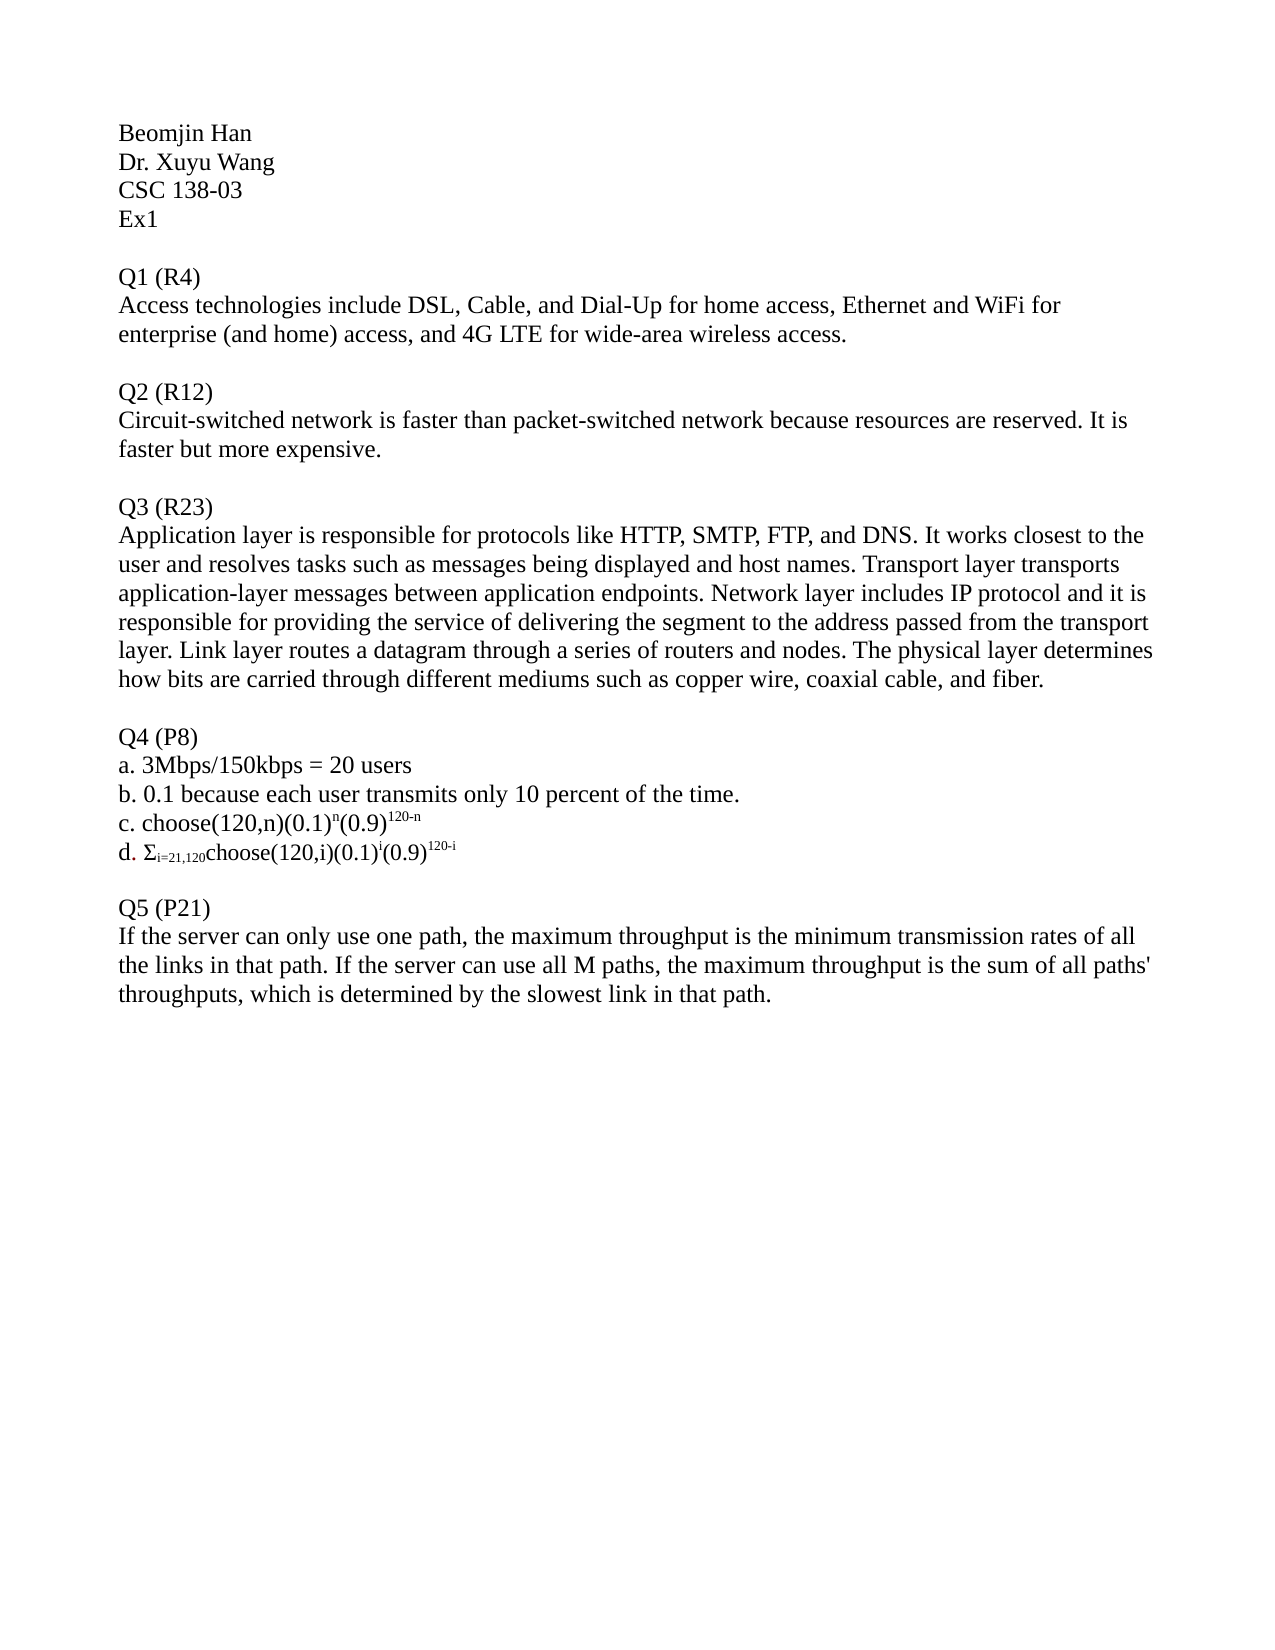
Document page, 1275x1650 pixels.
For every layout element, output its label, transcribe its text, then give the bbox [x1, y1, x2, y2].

text If the server can only use one path, the maximum throughput is the minimum transmission rates of all the links in that path. If the server can use all M paths, the maximum throughput is the sum of all paths' throughputs, which is determined by the slowest link in that path. [118, 921, 1157, 1008]
text Circuit-switched network is faster than packet-switched network because resources are reserved. It is faster but more expensive. [118, 406, 1157, 463]
text Dr. Xuyu Wang [118, 147, 1157, 176]
text Q4 (P8) [118, 722, 1157, 751]
text Access technologies include DSL, Cable, and Dial-Up for home access, Ethernet and WiFi for enterprise (and home) access, and 4G LTE for wide-area wireless access. [118, 291, 1157, 348]
text Q5 (P21) [118, 893, 1157, 921]
text Beomjin Han [118, 118, 1157, 147]
text c. choose(120,n)(0.1)n(0.9)120-n [118, 808, 1157, 837]
text CSC 138-03 [118, 176, 1157, 204]
text d. Σi=21,120choose(120,i)(0.1)i(0.9)120-i [118, 837, 1157, 866]
text Q3 (R23) [118, 492, 1157, 521]
text Ex1 [118, 204, 1157, 233]
text b. 0.1 because each user transmits only 10 percent of the time. [118, 779, 1157, 808]
text Q1 (R4) [118, 262, 1157, 291]
text Application layer is responsible for protocols like HTTP, SMTP, FTP, and DNS. It works closest to the user and resolves tasks such as messages being displayed and host names. Transport layer transports application-layer messages between application endpoints. Network layer includes IP protocol and it is responsible for providing the service of delivering the segment to the address passed from the transport layer. Link layer routes a datagram through a series of routers and nodes. The physical layer determines how bits are carried through different mediums such as copper wire, coaxial cable, and fiber. [118, 521, 1157, 693]
text a. 3Mbps/150kbps = 20 users [118, 751, 1157, 779]
text Q2 (R12) [118, 377, 1157, 406]
